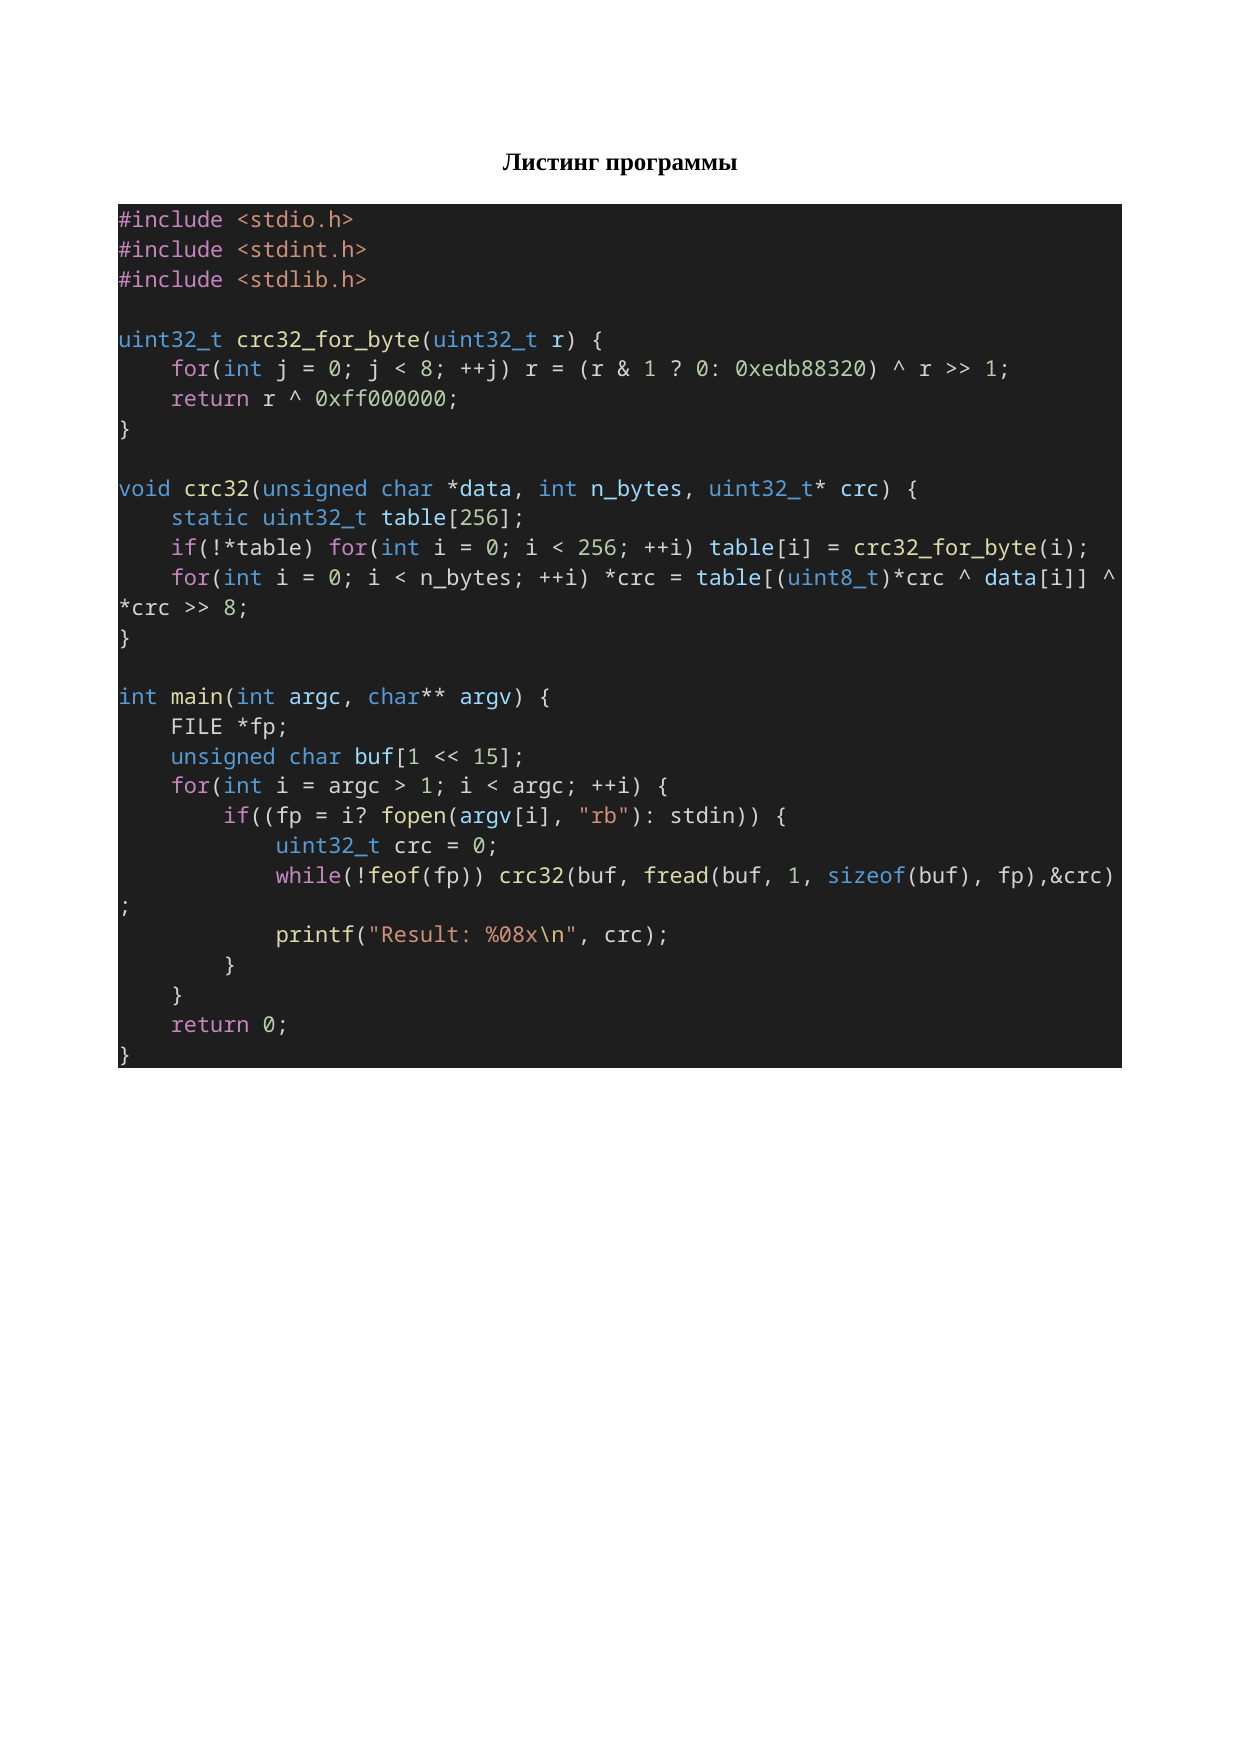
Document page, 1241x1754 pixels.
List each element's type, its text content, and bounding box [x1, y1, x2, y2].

text #include <stdio.h> [118, 204, 1122, 234]
text #include <stdlib.h> [118, 264, 1122, 294]
text int main(int argc, char** argv) { [118, 681, 1122, 711]
text } [118, 979, 1122, 1009]
text printf("Result: %08x\n", crc); [118, 919, 1122, 949]
text unsigned char buf[1 << 15]; [118, 741, 1122, 770]
text static uint32_t table[256]; [118, 502, 1122, 532]
text if((fp = i? fopen(argv[i], "rb"): stdin)) { [118, 800, 1122, 830]
text } [118, 621, 1122, 651]
text return 0; [118, 1009, 1122, 1038]
text while(!feof(fp)) crc32(buf, fread(buf, 1, sizeof(buf), fp),&crc); [118, 860, 1122, 919]
text FILE *fp; [118, 711, 1122, 741]
text if(!*table) for(int i = 0; i < 256; ++i) table[i] = crc32_for_byte(i); [118, 532, 1122, 562]
text } [118, 1038, 1122, 1068]
text } [118, 413, 1122, 443]
text } [118, 949, 1122, 979]
text #include <stdint.h> [118, 234, 1122, 264]
text for(int j = 0; j < 8; ++j) r = (r & 1 ? 0: 0xedb88320) ^ r >> 1; [118, 353, 1122, 383]
text Листинг программы [118, 147, 1122, 176]
text for(int i = 0; i < n_bytes; ++i) *crc = table[(uint8_t)*crc ^ data[i]] ^ *crc >> 8; [118, 562, 1122, 621]
text for(int i = argc > 1; i < argc; ++i) { [118, 770, 1122, 800]
text return r ^ 0xff000000; [118, 383, 1122, 413]
text uint32_t crc = 0; [118, 830, 1122, 860]
text uint32_t crc32_for_byte(uint32_t r) { [118, 323, 1122, 353]
text void crc32(unsigned char *data, int n_bytes, uint32_t* crc) { [118, 472, 1122, 502]
